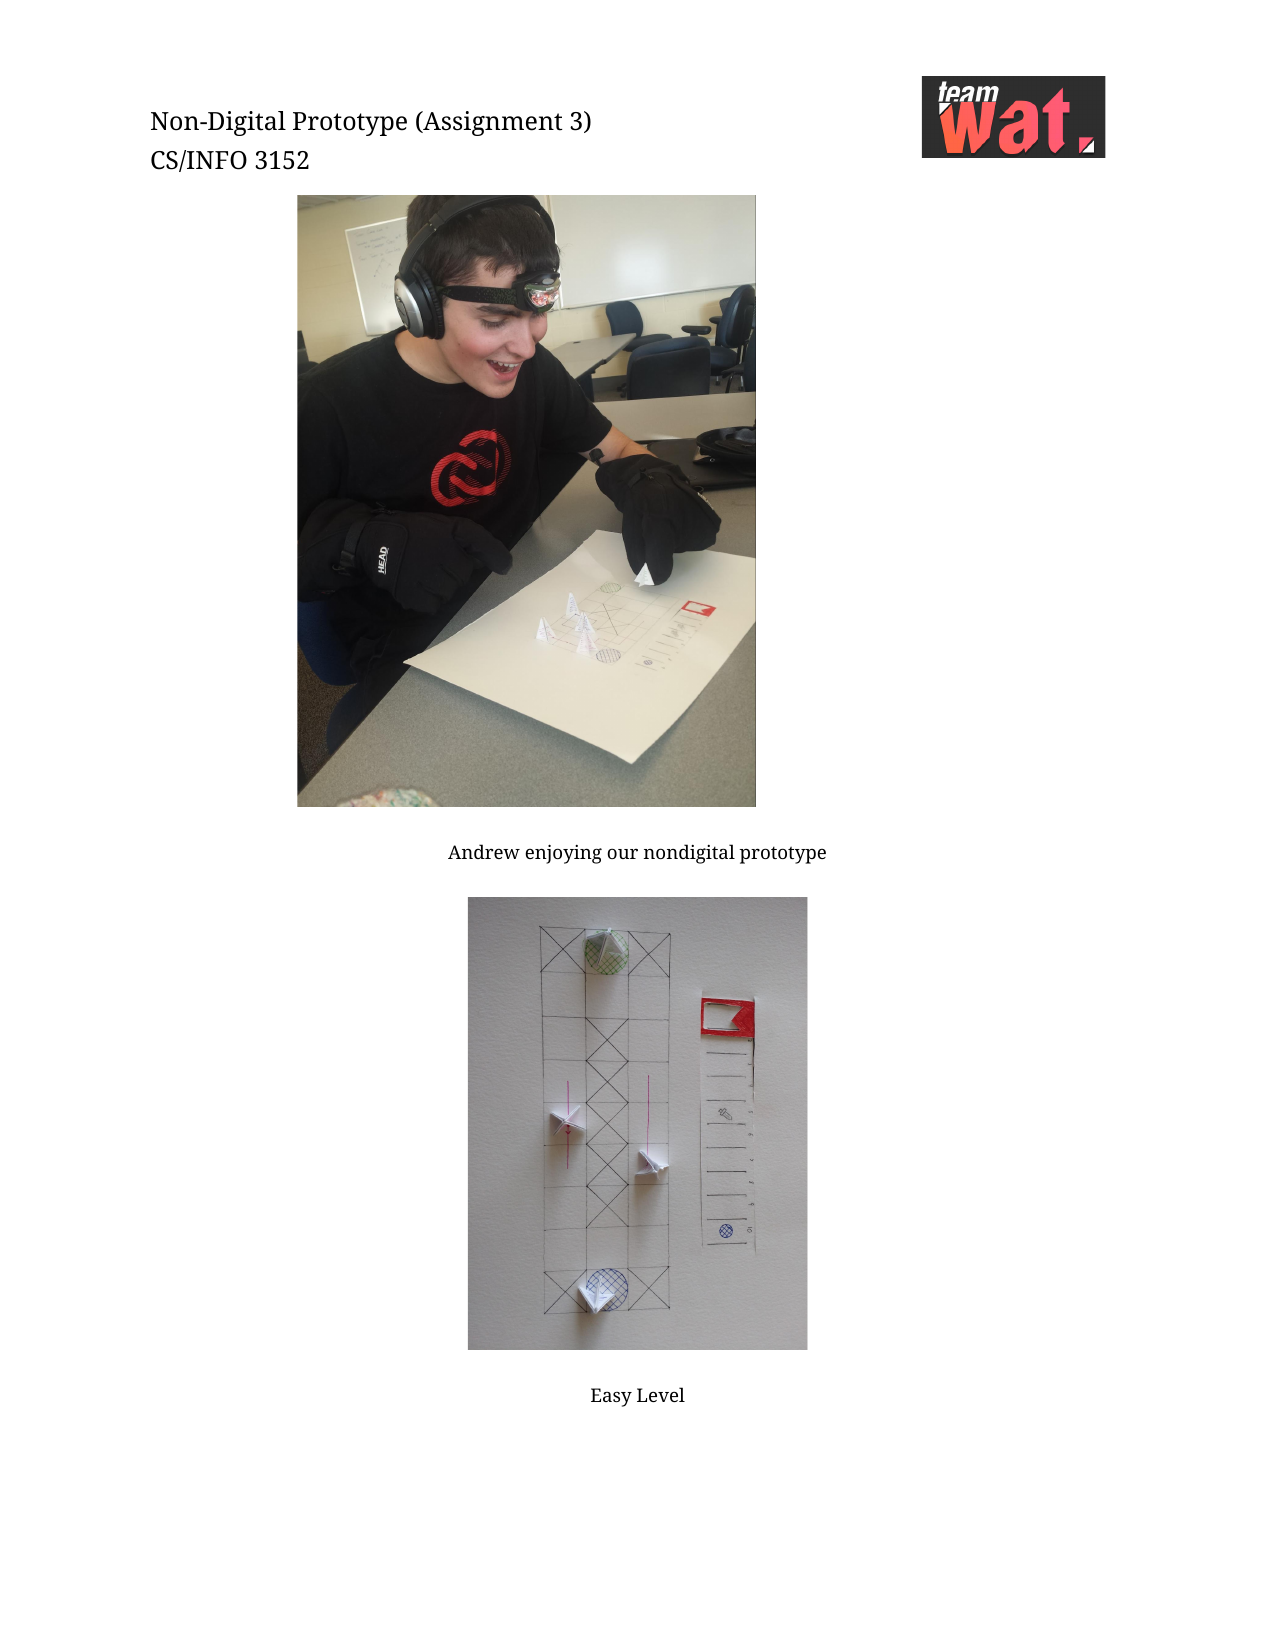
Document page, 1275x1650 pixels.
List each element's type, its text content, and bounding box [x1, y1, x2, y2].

picture [297, 195, 756, 807]
text Easy Level [150, 1382, 1125, 1408]
picture [921, 76, 1106, 158]
text Andrew enjoying our nondigital prototype [150, 839, 1125, 865]
picture [467, 897, 808, 1350]
